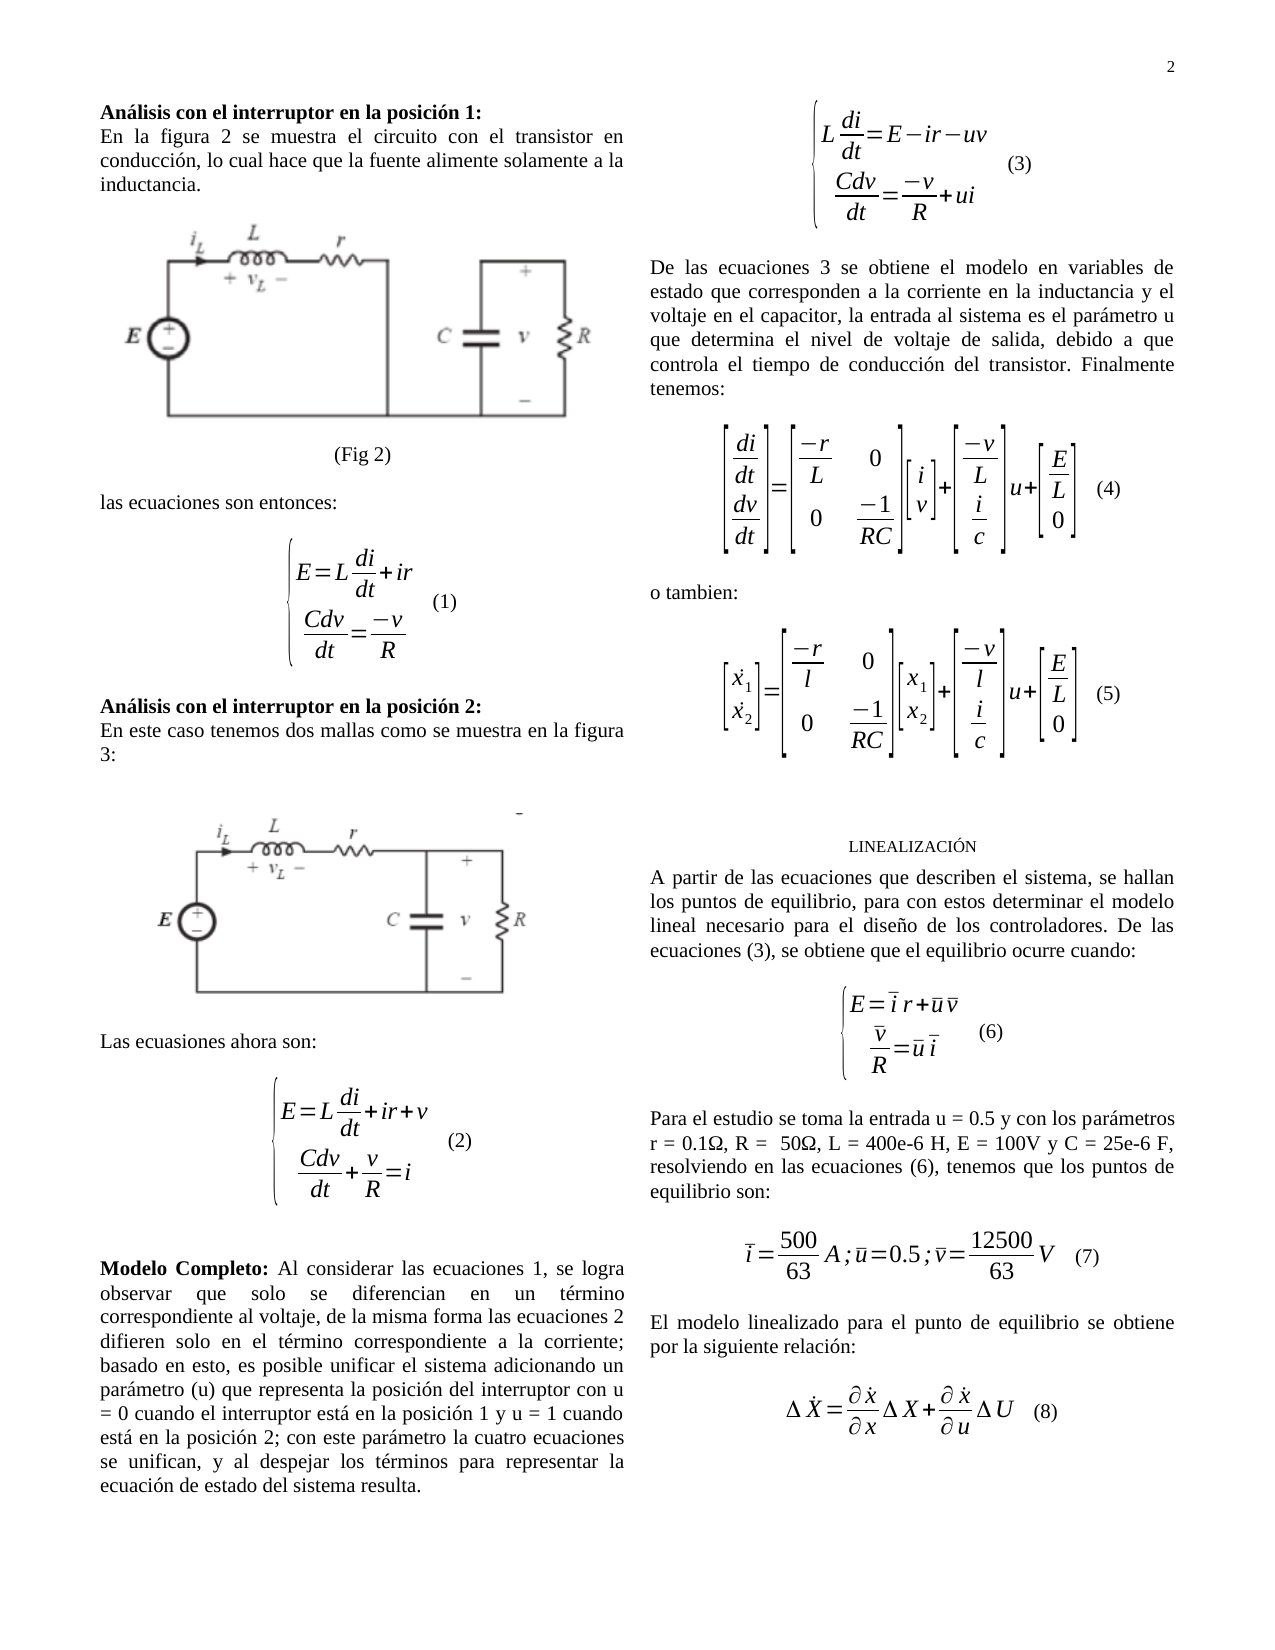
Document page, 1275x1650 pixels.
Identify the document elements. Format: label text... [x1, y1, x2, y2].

text (7) [650, 1227, 1175, 1286]
text (Fig 2) [100, 443, 625, 466]
text (8) [650, 1382, 1175, 1441]
text (4) [650, 424, 1175, 556]
text Las ecuasiones ahora son: [100, 1029, 625, 1053]
text A partir de las ecuaciones que describen el sistema, se hallan los puntos de equilibrio, para con estos determinar el modelo lineal necesario para el diseño de los controladores. De las ecuaciones (3), se obtiene que el equilibrio ocurre cuando: [650, 865, 1175, 962]
text (3) [650, 100, 1175, 231]
text En este caso tenemos dos mallas como se muestra en la figura 3: [100, 718, 625, 766]
text Para el estudio se toma la entrada u = 0.5 y con los parámetros r = 0.1Ω, R = 50Ω, L = 400e-6 H, E = 100V y C = 25e-6 F, resolviendo en las ecuaciones (6), tenemos que los puntos de equilibrio son: [650, 1106, 1175, 1203]
subtitle linealización [650, 833, 1175, 857]
text (2) [100, 1077, 625, 1208]
text En la figura 2 se muestra el circuito con el transistor en conducción, lo cual hace que la fuente alimente solamente a la inductancia. [100, 124, 625, 196]
text Análisis con el interruptor en la posición 1: [100, 100, 625, 124]
text Análisis con el interruptor en la posición 2: [100, 694, 625, 718]
text (1) [100, 538, 625, 669]
text (5) [650, 628, 1175, 760]
picture [100, 220, 625, 443]
text o tambien: [650, 580, 1175, 604]
text las ecuaciones son entonces: [100, 490, 625, 514]
text De las ecuaciones 3 se obtiene el modelo en variables de estado que corresponden a la corriente en la inductancia y el voltaje en el capacitor, la entrada al sistema es el parámetro u que determina el nivel de voltaje de salida, debido a que controla el tiempo de conducción del transistor. Finalmente tenemos: [650, 255, 1175, 399]
text (6) [650, 986, 1175, 1082]
text Modelo Completo: Al considerar las ecuaciones 1, se logra observar que solo se diferencian en un término correspondiente al voltaje, de la misma forma las ecuaciones 2 difieren solo en el término correspondiente a la corriente; basado en esto, es posible unificar el sistema adicionando un parámetro (u) que representa la posición del interruptor con u = 0 cuando el interruptor está en la posición 1 y u = 1 cuando está en la posición 2; con este parámetro la cuatro ecuaciones se unifican, y al despejar los términos para representar la ecuación de estado del sistema resulta. [100, 1256, 625, 1497]
text El modelo linealizado para el punto de equilibrio se obtiene por la siguiente relación: [650, 1310, 1175, 1358]
picture [100, 813, 625, 1005]
